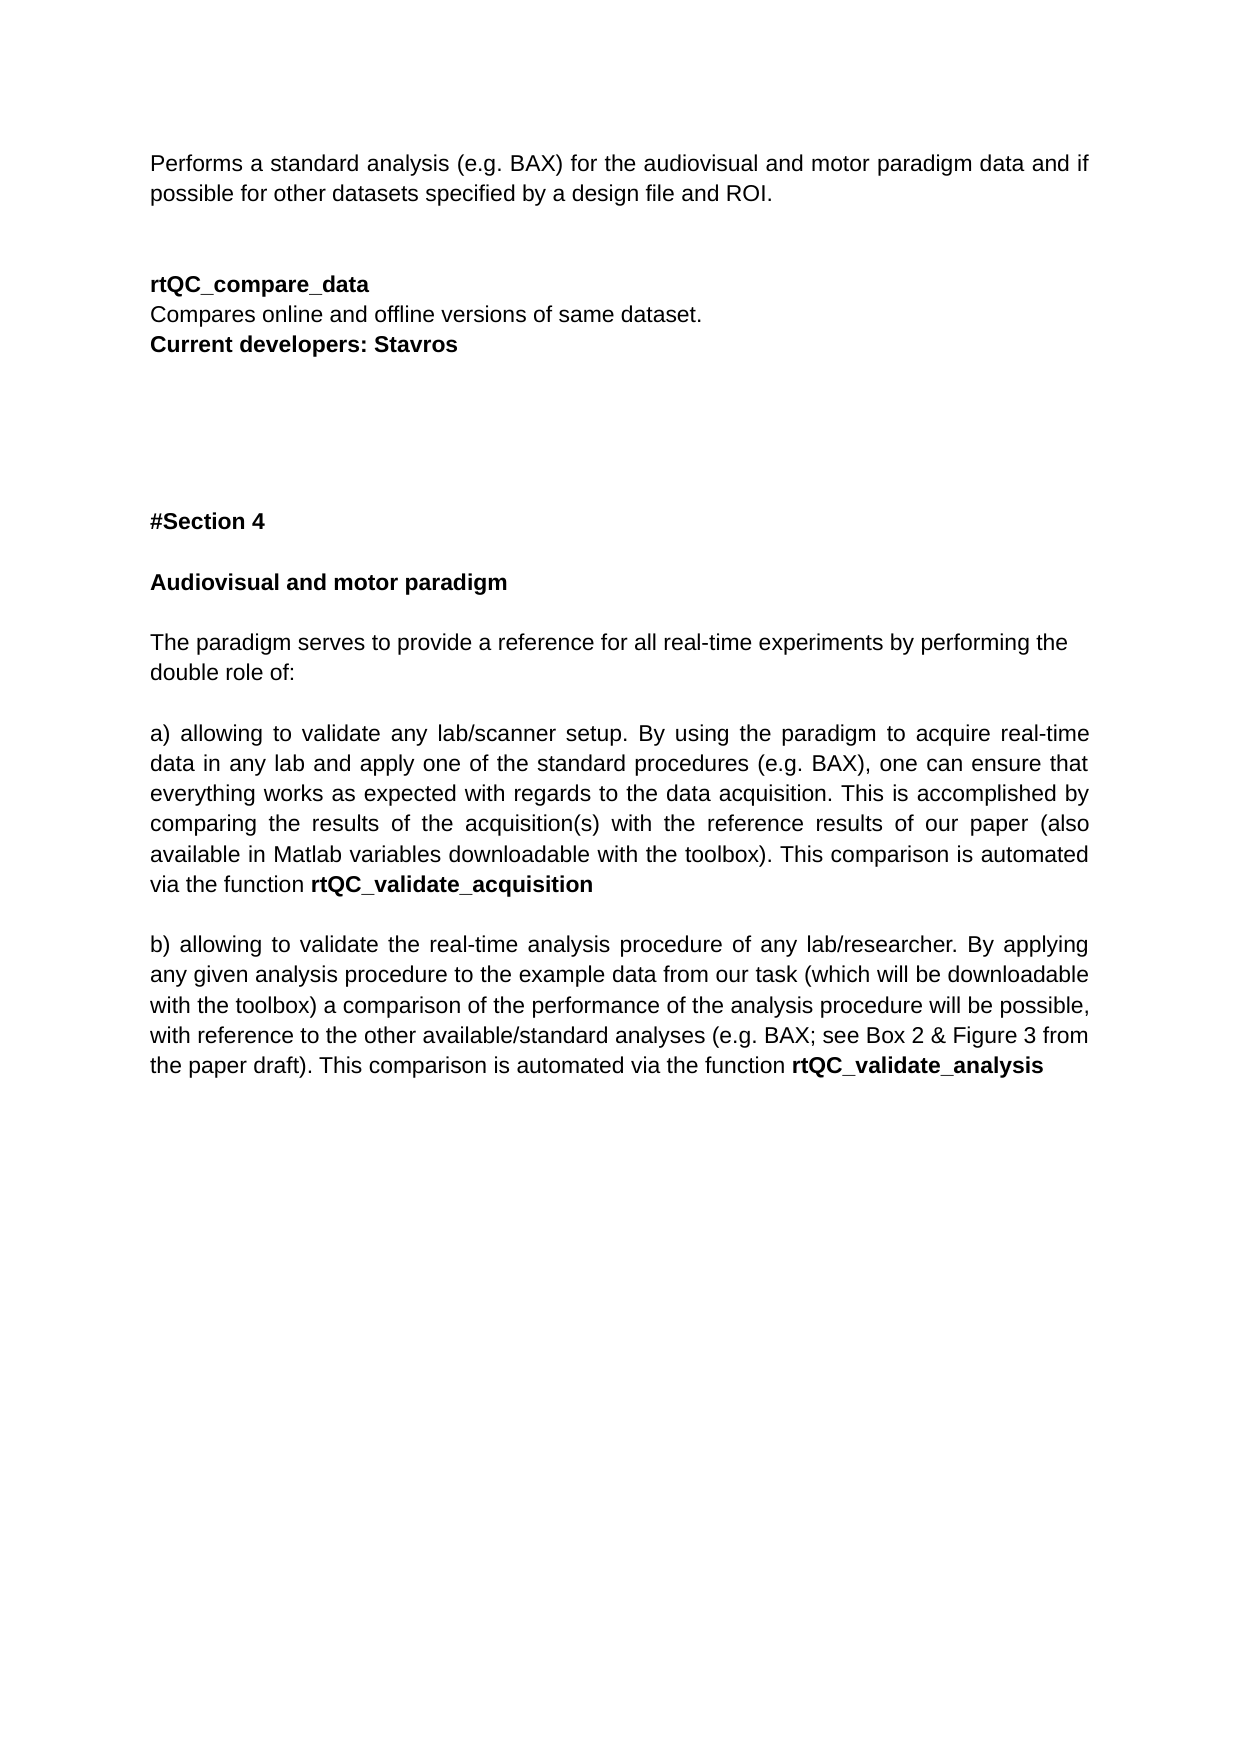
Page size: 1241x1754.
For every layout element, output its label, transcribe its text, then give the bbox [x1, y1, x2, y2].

text The paradigm serves to provide a reference for all real-time experiments by performing the double role of: [150, 629, 1090, 686]
text b) allowing to validate the real-time analysis procedure of any lab/researcher. By applying any given analysis procedure to the example data from our task (which will be downloadable with the toolbox) a comparison of the performance of the analysis procedure will be possible, with reference to the other available/standard analyses (e.g. BAX; see Box 2 & Figure 3 from the paper draft). This comparison is automated via the function rtQC_validate_analysis [150, 931, 1090, 1078]
text #Section 4 [150, 508, 1090, 535]
text Current developers: Stavros [150, 331, 1090, 358]
text rtQC_compare_data [150, 271, 1090, 297]
text Compares online and offline versions of same dataset. [150, 301, 1090, 327]
text a) allowing to validate any lab/scanner setup. By using the paradigm to acquire real-time data in any lab and apply one of the standard procedures (e.g. BAX), one can ensure that everything works as expected with regards to the data acquisition. This is accomplished by comparing the results of the acquisition(s) with the reference results of our paper (also available in Matlab variables downloadable with the toolbox). This comparison is automated via the function rtQC_validate_acquisition [150, 720, 1090, 897]
text Audiovisual and motor paradigm [150, 569, 1090, 595]
text Performs a standard analysis (e.g. BAX) for the audiovisual and motor paradigm data and if possible for other datasets specified by a design file and ROI. [150, 150, 1090, 207]
